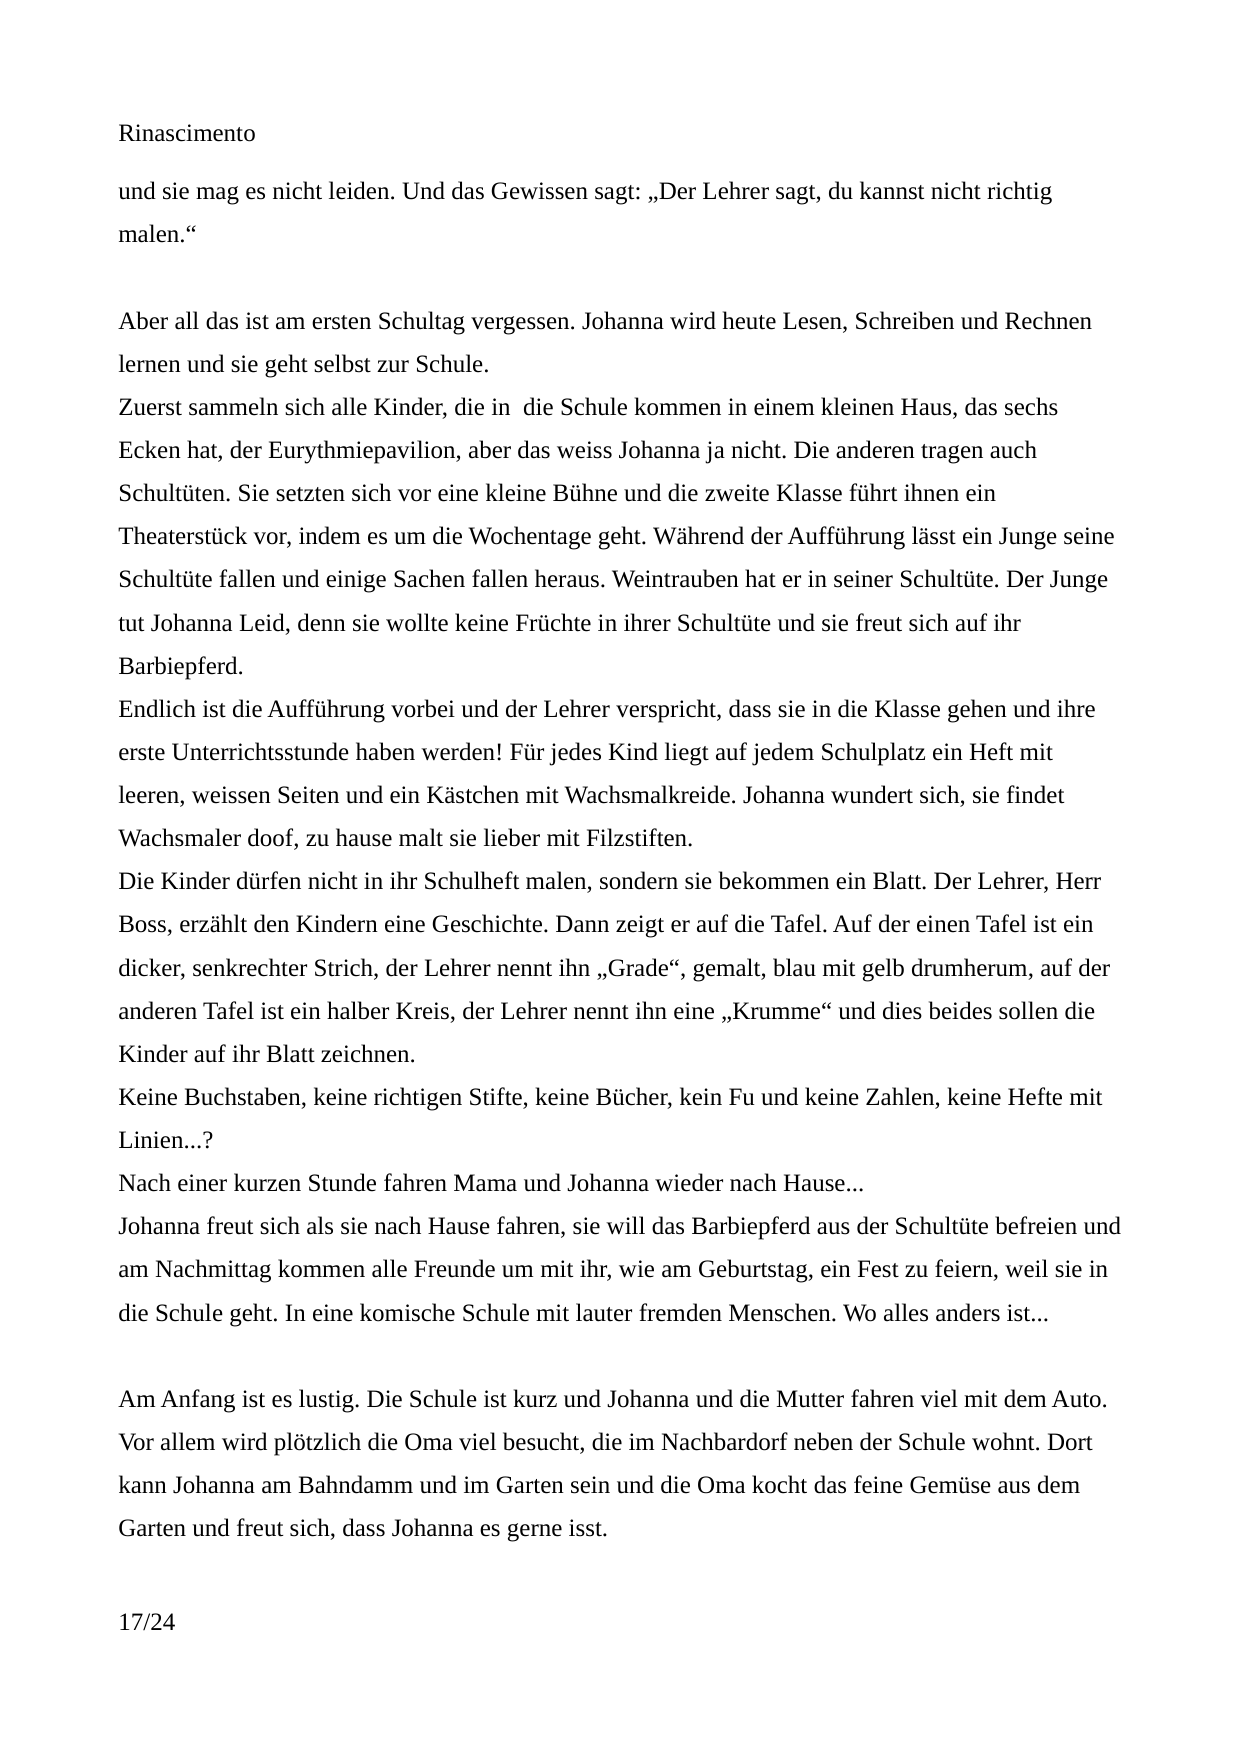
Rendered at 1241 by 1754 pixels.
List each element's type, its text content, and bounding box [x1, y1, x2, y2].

text Endlich ist die Aufführung vorbei und der Lehrer verspricht, dass sie in die Klasse gehen und ihre erste Unterrichtsstunde haben werden! Für jedes Kind liegt auf jedem Schulplatz ein Heft mit leeren, weissen Seiten und ein Kästchen mit Wachsmalkreide. Johanna wundert sich, sie findet Wachsmaler doof, zu hause malt sie lieber mit Filzstiften. Die Kinder dürfen nicht in ihr Schulheft malen, sondern sie bekommen ein Blatt. Der Lehrer, Herr Boss, erzählt den Kindern eine Geschichte. Dann zeigt er auf die Tafel. Auf der einen Tafel ist ein dicker, senkrechter Strich, der Lehrer nennt ihn „Grade“, gemalt, blau mit gelb drumherum, auf der anderen Tafel ist ein halber Kreis, der Lehrer nennt ihn eine „Krumme“ und dies beides sollen die Kinder auf ihr Blatt zeichnen. [118, 694, 1122, 1068]
text Keine Buchstaben, keine richtigen Stifte, keine Bücher, kein Fu und keine Zahlen, keine Hefte mit Linien...? [118, 1082, 1122, 1154]
text Zuerst sammeln sich alle Kinder, die in die Schule kommen in einem kleinen Haus, das sechs Ecken hat, der Eurythmiepavilion, aber das weiss Johanna ja nicht. Die anderen tragen auch Schultüten. Sie setzten sich vor eine kleine Bühne und die zweite Klasse führt ihnen ein Theaterstück vor, indem es um die Wochentage geht. Während der Aufführung lässt ein Junge seine Schultüte fallen und einige Sachen fallen heraus. Weintrauben hat er in seiner Schultüte. Der Junge tut Johanna Leid, denn sie wollte keine Früchte in ihrer Schultüte und sie freut sich auf ihr Barbiepferd. [118, 392, 1122, 679]
text Aber all das ist am ersten Schultag vergessen. Johanna wird heute Lesen, Schreiben und Rechnen lernen und sie geht selbst zur Schule. [118, 306, 1122, 378]
text Nach einer kurzen Stunde fahren Mama und Johanna wieder nach Hause... [118, 1168, 1122, 1197]
text Johanna freut sich als sie nach Hause fahren, sie will das Barbiepferd aus der Schultüte befreien und am Nachmittag kommen alle Freunde um mit ihr, wie am Geburtstag, ein Fest zu feiern, weil sie in die Schule geht. In eine komische Schule mit lauter fremden Menschen. Wo alles anders ist... [118, 1211, 1122, 1326]
text Am Anfang ist es lustig. Die Schule ist kurz und Johanna und die Mutter fahren viel mit dem Auto. Vor allem wird plötzlich die Oma viel besucht, die im Nachbardorf neben der Schule wohnt. Dort kann Johanna am Bahndamm und im Garten sein und die Oma kocht das feine Gemüse aus dem Garten und freut sich, dass Johanna es gerne isst. [118, 1384, 1122, 1542]
text und sie mag es nicht leiden. Und das Gewissen sagt: „Der Lehrer sagt, du kannst nicht richtig malen.“ [118, 176, 1122, 248]
